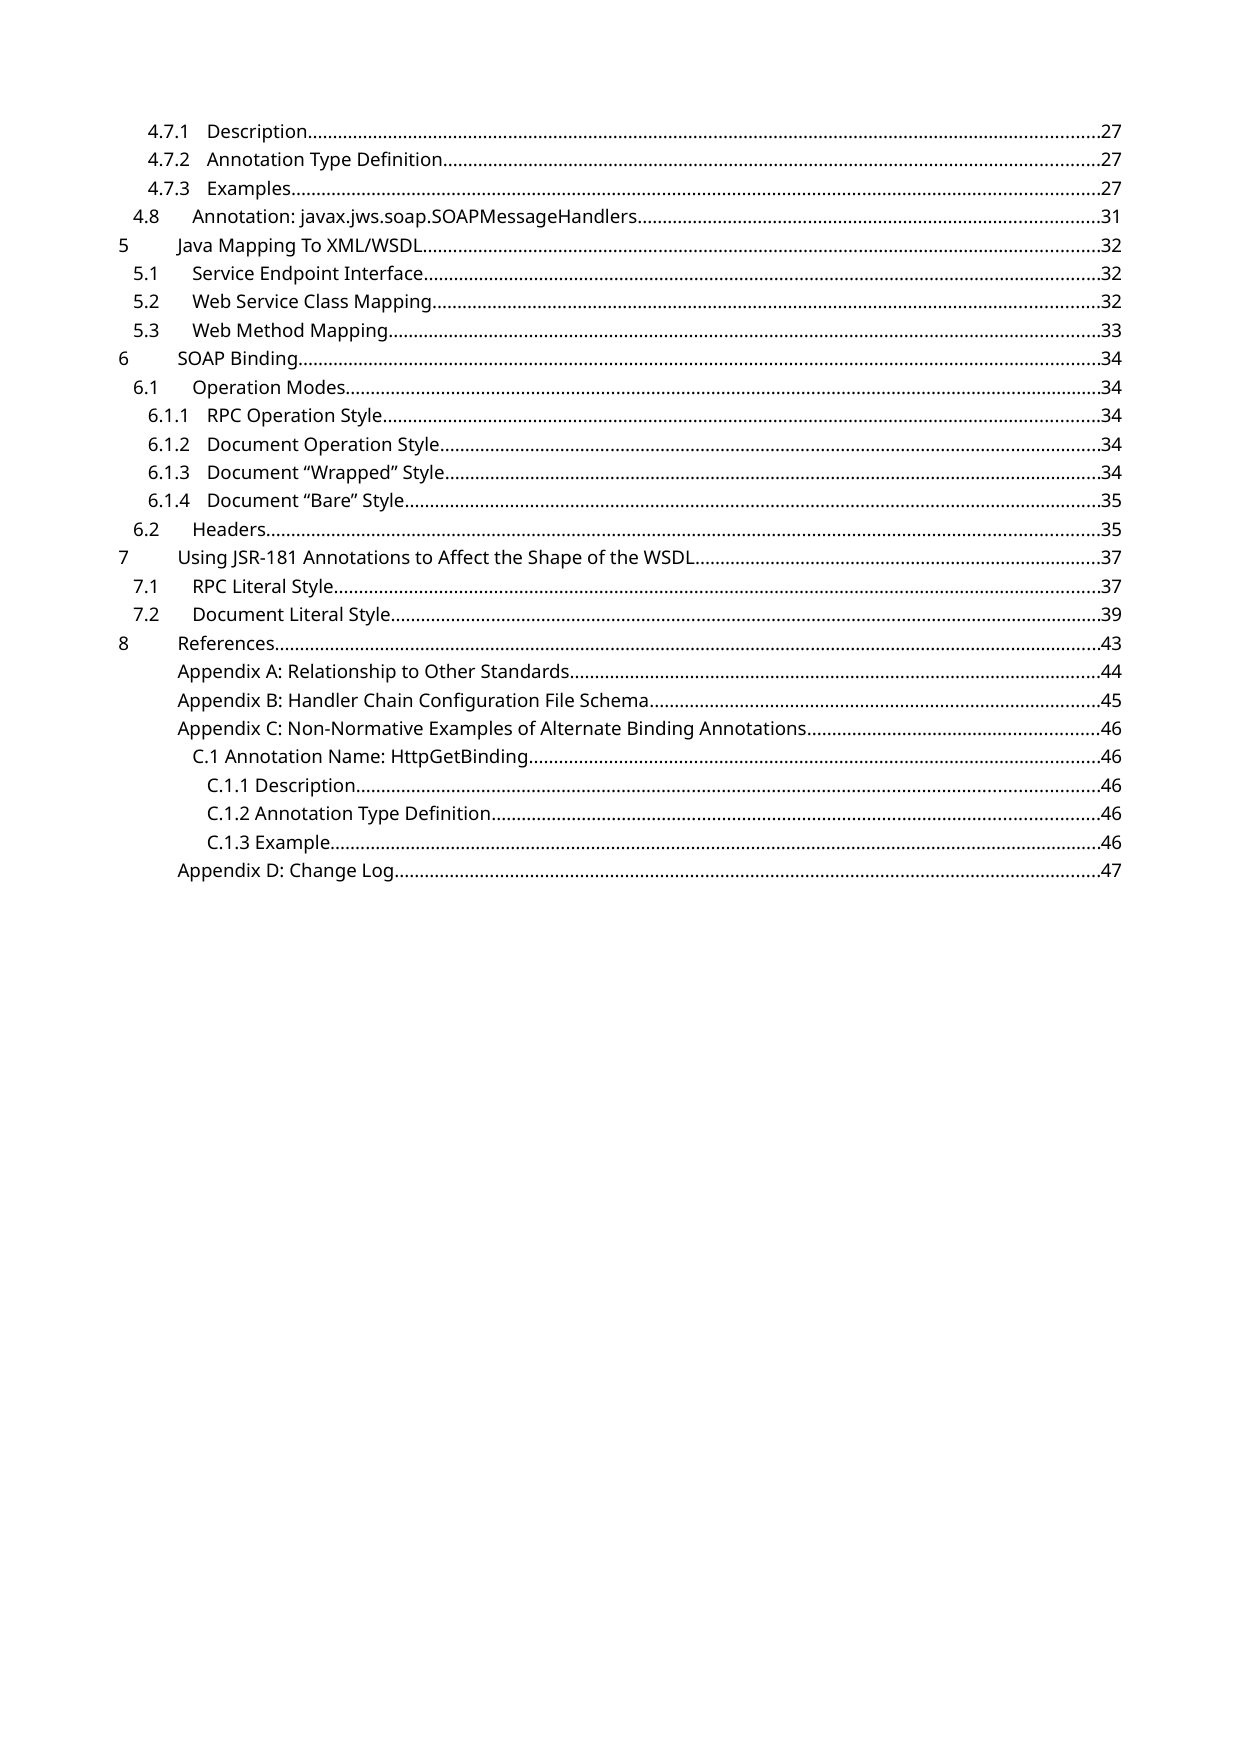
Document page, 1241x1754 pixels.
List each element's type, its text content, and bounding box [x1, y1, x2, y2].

text 4.7.2 Annotation Type Definition 27 [148, 147, 1122, 172]
text 7 Using JSR-181 Annotations to Affect the Shape of the WSDL 37 [118, 545, 1122, 570]
text C.1 Annotation Name: HttpGetBinding 46 [133, 744, 1122, 769]
text Appendix C: Non-Normative Examples of Alternate Binding Annotations 46 [118, 715, 1122, 741]
text 6.2 Headers 35 [133, 516, 1122, 542]
text C.1.3 Example 46 [148, 829, 1122, 854]
text 4.7.1 Description 27 [148, 118, 1122, 144]
text 8 References 43 [118, 630, 1122, 656]
text 4.8 Annotation: javax.jws.soap.SOAPMessageHandlers 31 [133, 203, 1122, 229]
text 6.1 Operation Modes 34 [133, 374, 1122, 399]
text 7.2 Document Literal Style 39 [133, 602, 1122, 627]
text Appendix D: Change Log 47 [118, 857, 1122, 883]
text Appendix B: Handler Chain Configuration File Schema 45 [118, 687, 1122, 712]
text C.1.1 Description 46 [148, 772, 1122, 798]
text 5 Java Mapping To XML/WSDL 32 [118, 232, 1122, 257]
text 6 SOAP Binding 34 [118, 346, 1122, 371]
text 6.1.2 Document Operation Style 34 [148, 431, 1122, 456]
text 5.2 Web Service Class Mapping 32 [133, 289, 1122, 314]
text Appendix A: Relationship to Other Standards 44 [118, 658, 1122, 684]
text C.1.2 Annotation Type Definition 46 [148, 801, 1122, 826]
text 6.1.1 RPC Operation Style 34 [148, 402, 1122, 428]
text 6.1.4 Document “Bare” Style 35 [148, 488, 1122, 513]
text 7.1 RPC Literal Style 37 [133, 573, 1122, 599]
text 5.3 Web Method Mapping 33 [133, 317, 1122, 343]
text 5.1 Service Endpoint Interface 32 [133, 260, 1122, 286]
text 4.7.3 Examples 27 [148, 175, 1122, 201]
text 6.1.3 Document “Wrapped” Style 34 [148, 459, 1122, 485]
